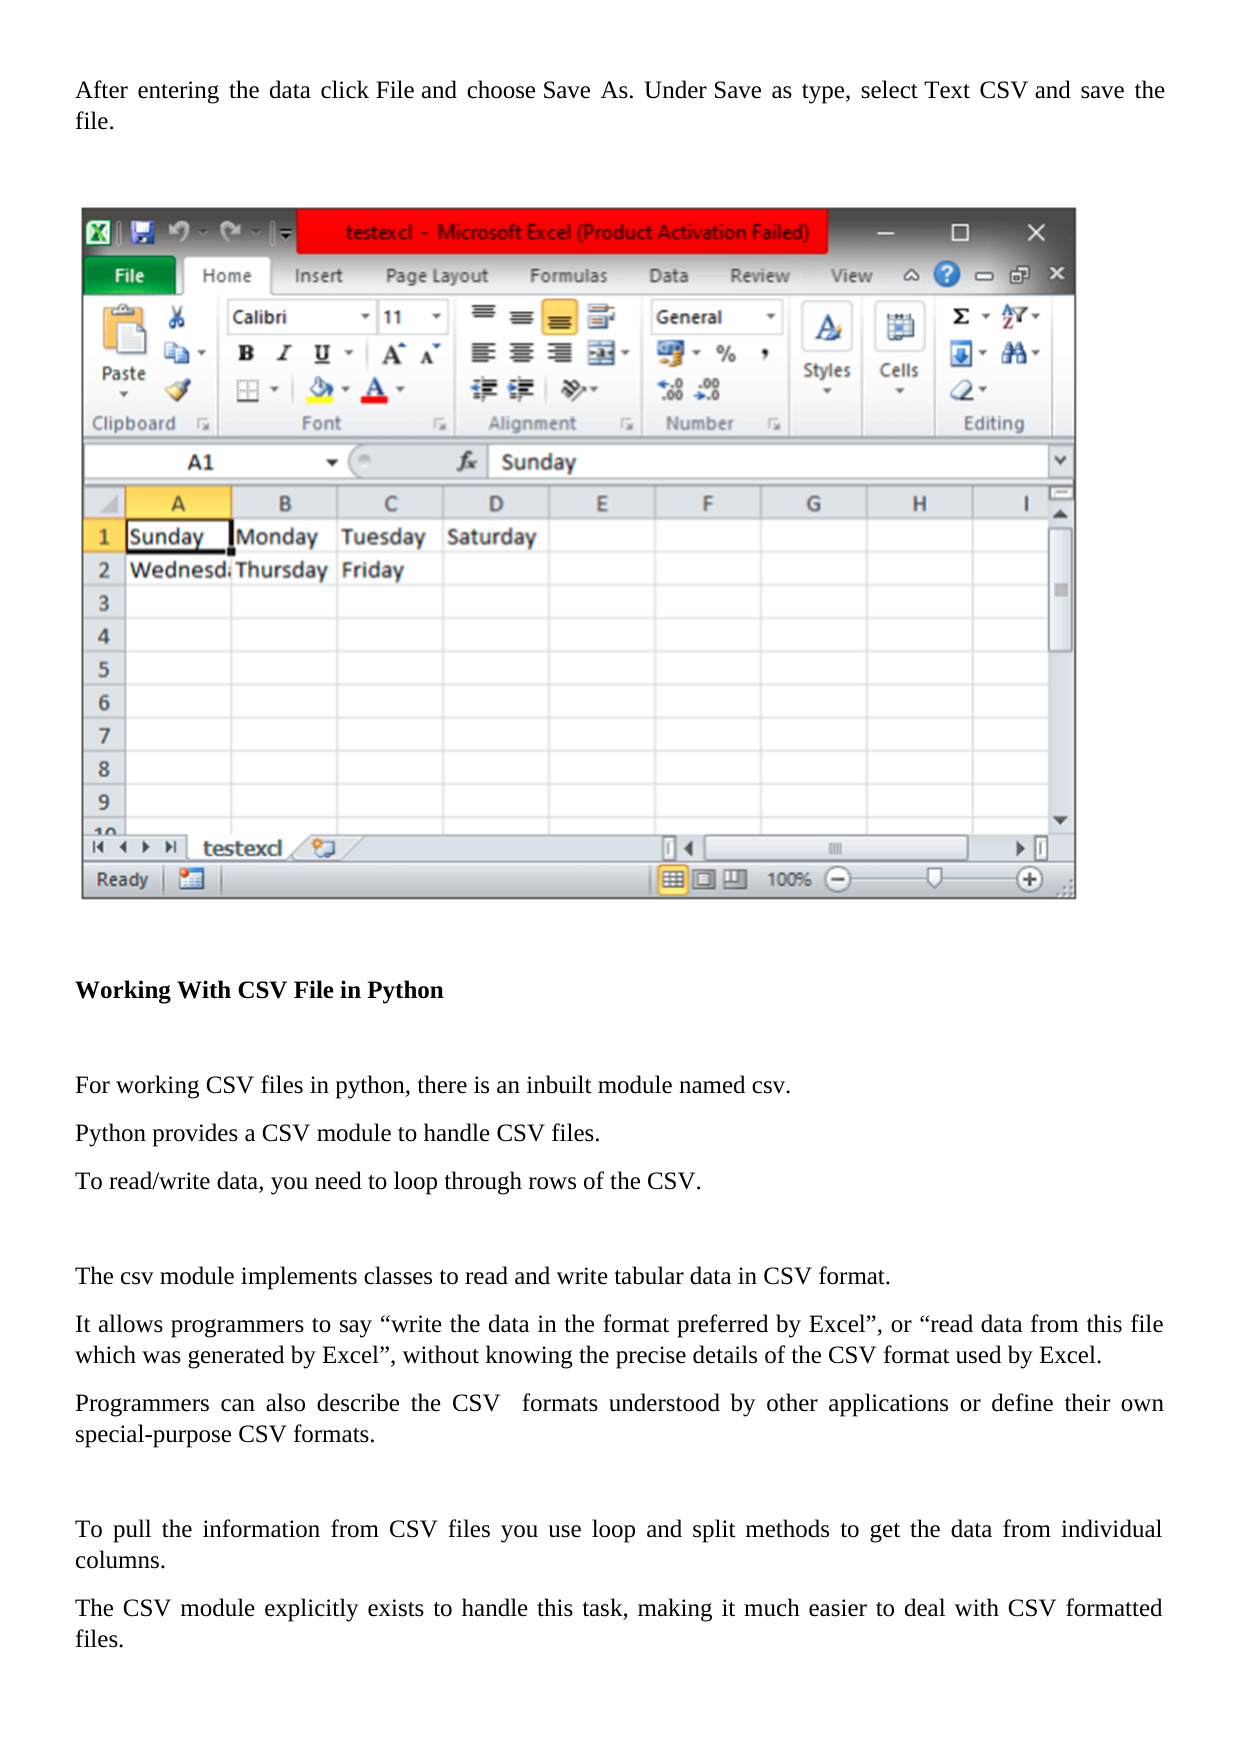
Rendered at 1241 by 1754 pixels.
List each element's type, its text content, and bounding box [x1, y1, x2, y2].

picture [75, 201, 1080, 909]
text It allows programmers to say “write the data in the format preferred by Excel”, or “read data from this file which was generated by Excel”, without knowing the precise details of the CSV format used by Excel. [75, 1309, 1165, 1369]
text For working CSV files in python, there is an inbuilt module named csv. [75, 1071, 1165, 1099]
text After entering the data click File and choose Save As. Under Save as type, select Text CSV and save the file. [75, 75, 1165, 135]
text The csv module implements classes to read and write tabular data in CSV format. [75, 1261, 1165, 1290]
text To read/write data, you need to loop through rows of the CSV. [75, 1166, 1165, 1195]
text Programmers can also describe the CSV formats understood by other applications or define their own special-purpose CSV formats. [75, 1388, 1165, 1448]
text To pull the information from CSV files you use loop and split methods to get the data from individual columns. [75, 1514, 1165, 1574]
text Working With CSV File in Python [75, 975, 1165, 1004]
text Python provides a CSV module to handle CSV files. [75, 1118, 1165, 1147]
text The CSV module explicitly exists to handle this task, making it much easier to deal with CSV formatted files. [75, 1593, 1165, 1653]
